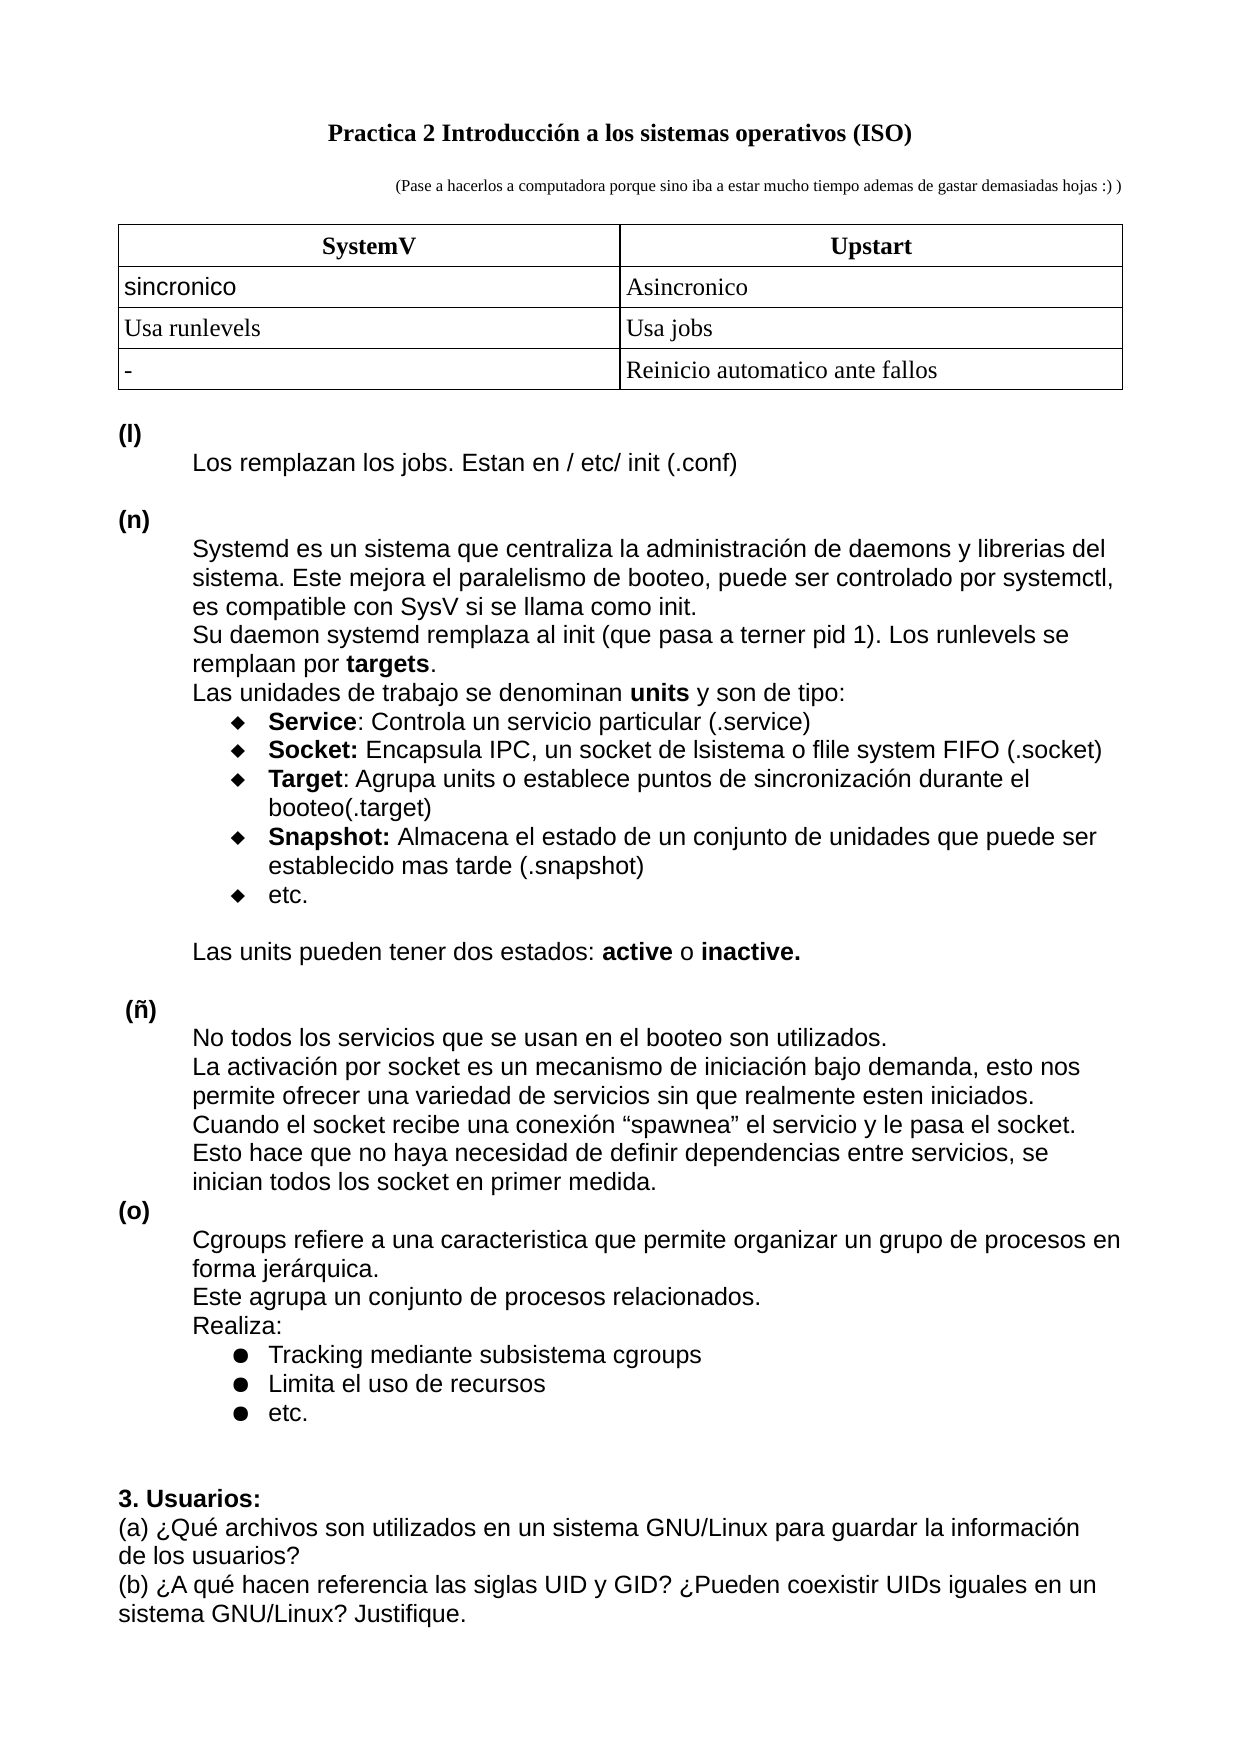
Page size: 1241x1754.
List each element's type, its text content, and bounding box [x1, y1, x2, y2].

text La activación por socket es un mecanismo de iniciación bajo demanda, esto nos permite ofrecer una variedad de servicios sin que realmente esten iniciados. [118, 1052, 1122, 1110]
text Cgroups refiere a una caracteristica que permite organizar un grupo de procesos en forma jerárquica. [118, 1225, 1122, 1282]
text (ñ) [118, 995, 1122, 1023]
text Systemd es un sistema que centraliza la administración de daemons y librerias del sistema. Este mejora el paralelismo de booteo, puede ser controlado por systemctl, es compatible con SysV si se llama como init. [192, 534, 1122, 620]
text 3. Usuarios: [118, 1484, 1122, 1513]
list Target: Agrupa units o establece puntos de sincronización durante el booteo(.target) [231, 764, 1122, 822]
text (b) ¿A qué hacen referencia las siglas UID y GID? ¿Pueden coexistir UIDs iguales en un [118, 1570, 1122, 1599]
table_header Upstart [621, 225, 1122, 266]
table_header SystemV [119, 225, 619, 266]
table_cell - [119, 349, 619, 389]
table_cell Usa runlevels [119, 308, 619, 348]
text Este agrupa un conjunto de procesos relacionados. [118, 1282, 1122, 1311]
list Snapshot: Almacena el estado de un conjunto de unidades que puede ser establecido mas tarde (.snapshot) [231, 822, 1122, 879]
text No todos los servicios que se usan en el booteo son utilizados. [118, 1023, 1122, 1052]
list Tracking mediante subsistema cgroups [231, 1340, 1122, 1369]
text Esto hace que no haya necesidad de definir dependencias entre servicios, se inician todos los socket en primer medida. [118, 1138, 1122, 1196]
list Socket: Encapsula IPC, un socket de lsistema o flile system FIFO (.socket) [231, 736, 1122, 764]
text Realiza: [118, 1311, 1122, 1340]
text de los usuarios? [118, 1541, 1122, 1570]
text (n) [118, 505, 1122, 534]
table_cell sincronico [119, 267, 619, 307]
table_cell Usa jobs [621, 308, 1122, 348]
text (l) [118, 419, 1122, 448]
table_cell Reinicio automatico ante fallos [621, 349, 1122, 389]
text Los remplazan los jobs. Estan en / etc/ init (.conf) [118, 448, 1122, 477]
list etc. [231, 879, 1122, 908]
table_cell Asincronico [621, 267, 1122, 307]
list Service: Controla un servicio particular (.service) [231, 707, 1122, 736]
text Las unidades de trabajo se denominan units y son de tipo: [118, 678, 1122, 707]
text (a) ¿Qué archivos son utilizados en un sistema GNU/Linux para guardar la información [118, 1513, 1122, 1541]
list etc. [231, 1397, 1122, 1426]
list Limita el uso de recursos [231, 1369, 1122, 1397]
text sistema GNU/Linux? Justifique. [118, 1599, 1122, 1628]
text (o) [118, 1196, 1122, 1225]
text Su daemon systemd remplaza al init (que pasa a terner pid 1). Los runlevels se remplaan por targets. [192, 620, 1122, 678]
text Cuando el socket recibe una conexión “spawnea” el servicio y le pasa el socket. [118, 1110, 1122, 1138]
text Las units pueden tener dos estados: active o inactive. [118, 937, 1122, 966]
